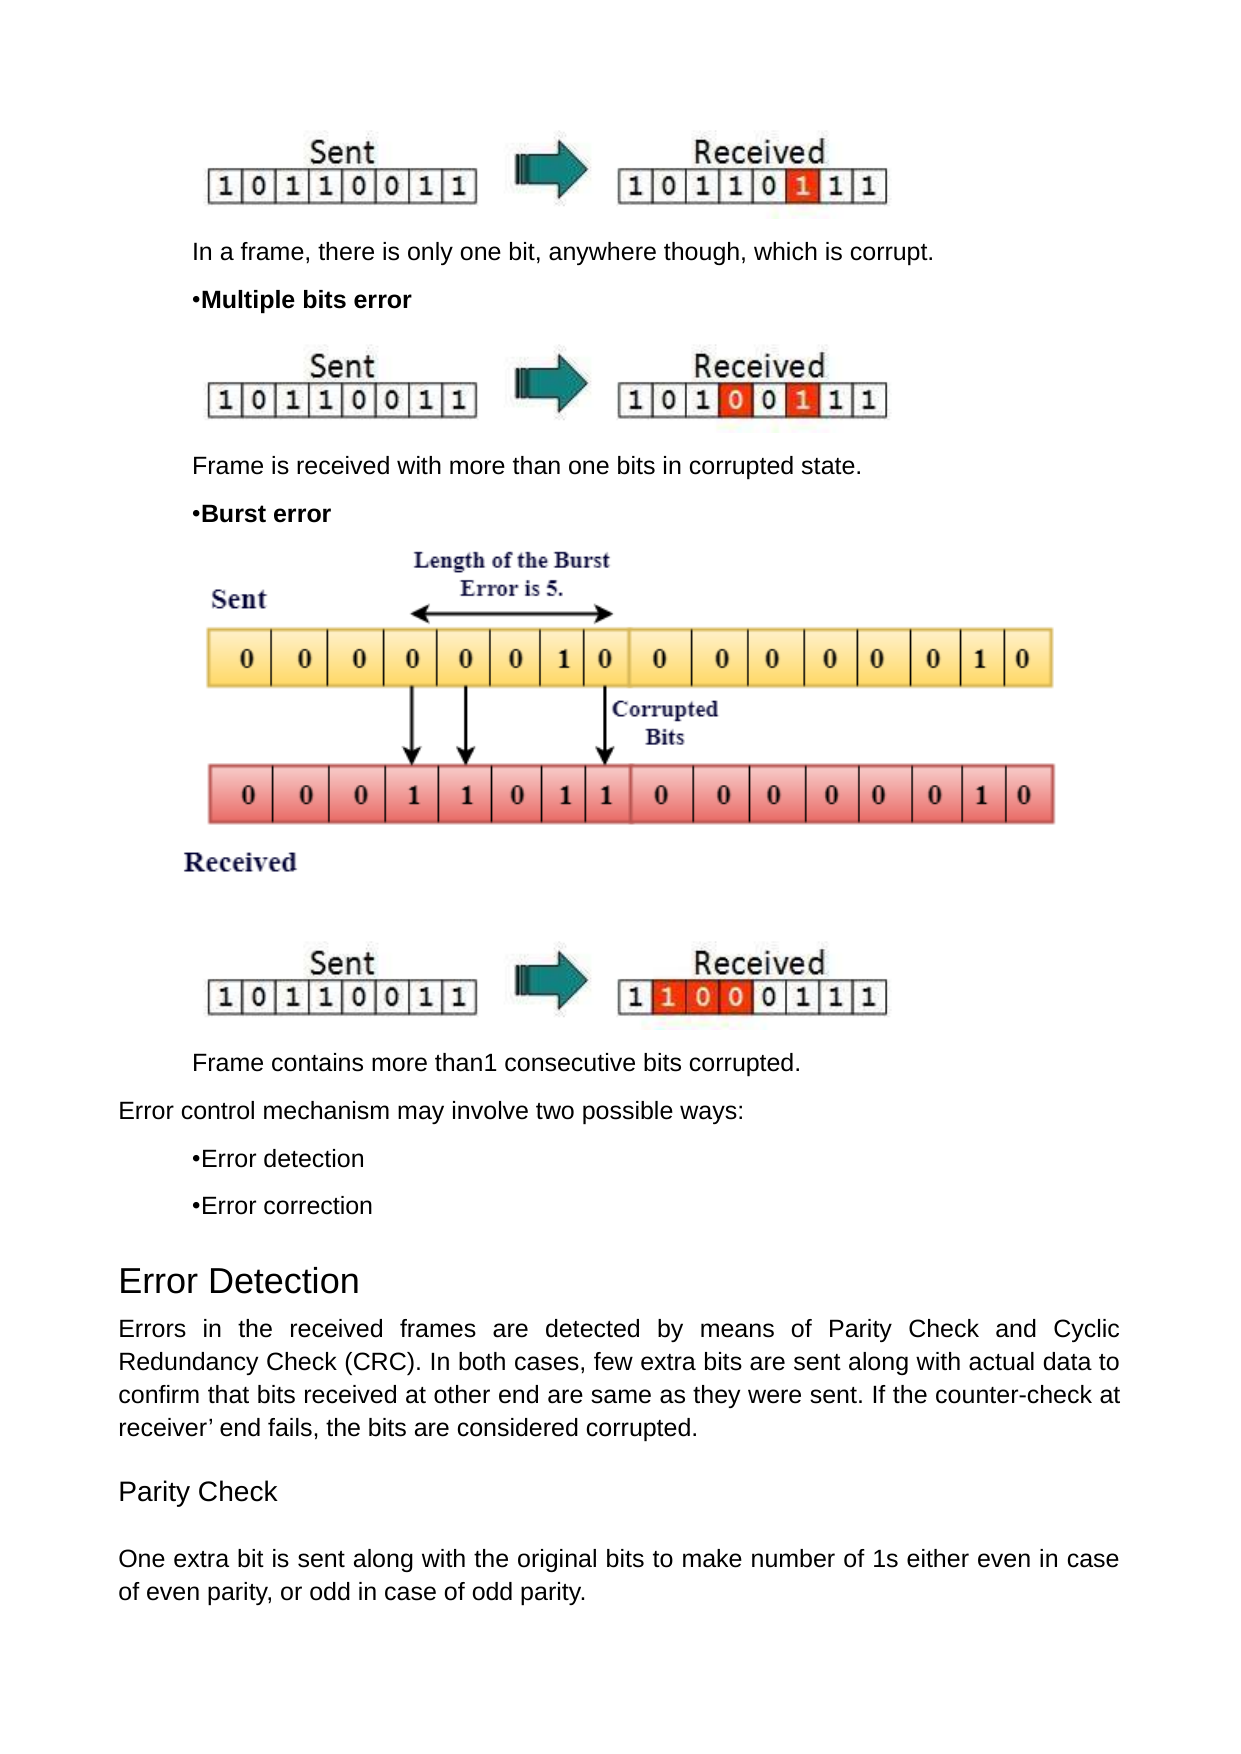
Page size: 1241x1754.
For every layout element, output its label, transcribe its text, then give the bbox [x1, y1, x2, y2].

text One extra bit is sent along with the original bits to make number of 1s either even in case of even parity, or odd in case of odd parity. [118, 1544, 1122, 1606]
list Error detection [118, 1144, 1122, 1172]
picture [183, 546, 1057, 878]
picture [191, 118, 906, 219]
text Error control mechanism may involve two possible ways: [118, 1096, 1122, 1125]
list Error correction [118, 1191, 1122, 1220]
subtitle Parity Check [118, 1475, 1122, 1507]
list In a frame, there is only one bit, anywhere though, which is corrupt. [118, 237, 1122, 266]
list Frame contains more than1 consecutive bits corrupted. [118, 1048, 1122, 1077]
list Frame is received with more than one bits in corrupted state. [118, 451, 1122, 480]
subtitle Error Detection [118, 1260, 1122, 1301]
picture [191, 929, 906, 1030]
picture [191, 332, 906, 433]
text Errors in the received frames are detected by means of Parity Check and Cyclic Redundancy Check (CRC). In both cases, few extra bits are sent along with actual data to confirm that bits received at other end are same as they were sent. If the counter-check at receiver’ end fails, the bits are considered corrupted. [118, 1314, 1122, 1442]
list Burst error [118, 499, 1122, 528]
list Multiple bits error [118, 284, 1122, 313]
